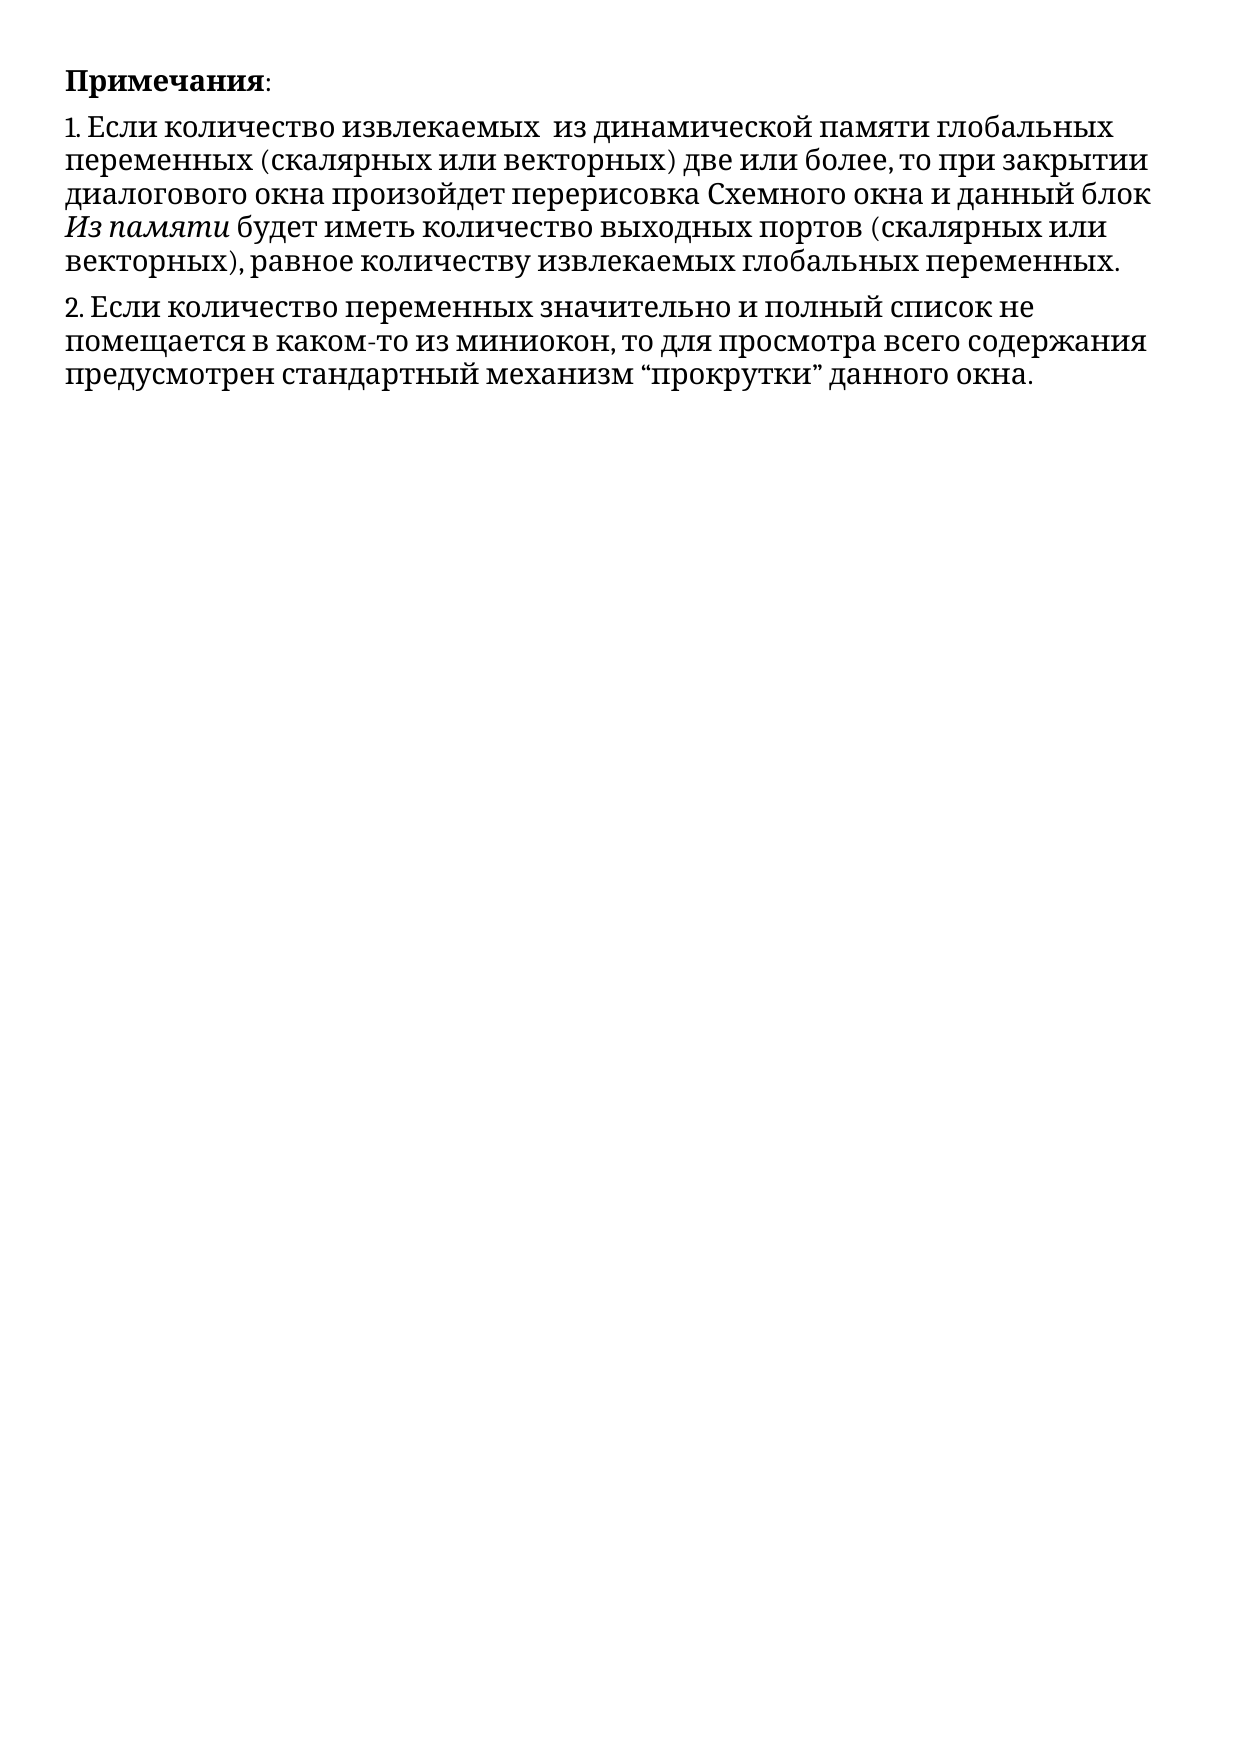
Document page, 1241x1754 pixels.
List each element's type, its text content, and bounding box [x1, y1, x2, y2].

table_cell Примечания: 1. Если количество извлекаемых из динамической памяти глобальных переменных (скалярных или векторных) две или более, то при закрытии диалогового окна произойдет перерисовка Схемного окна и данный блок Из памяти будет иметь количество выходных портов (скалярных или векторных), равное количеству извлекаемых глобальных переменных. 2. Если количество переменных значительно и полный список не помещается в каком-то из миниокон, то для просмотра всего содержания предусмотрен стандартный механизм “прокрутки” данного окна. [59, 59, 1181, 456]
